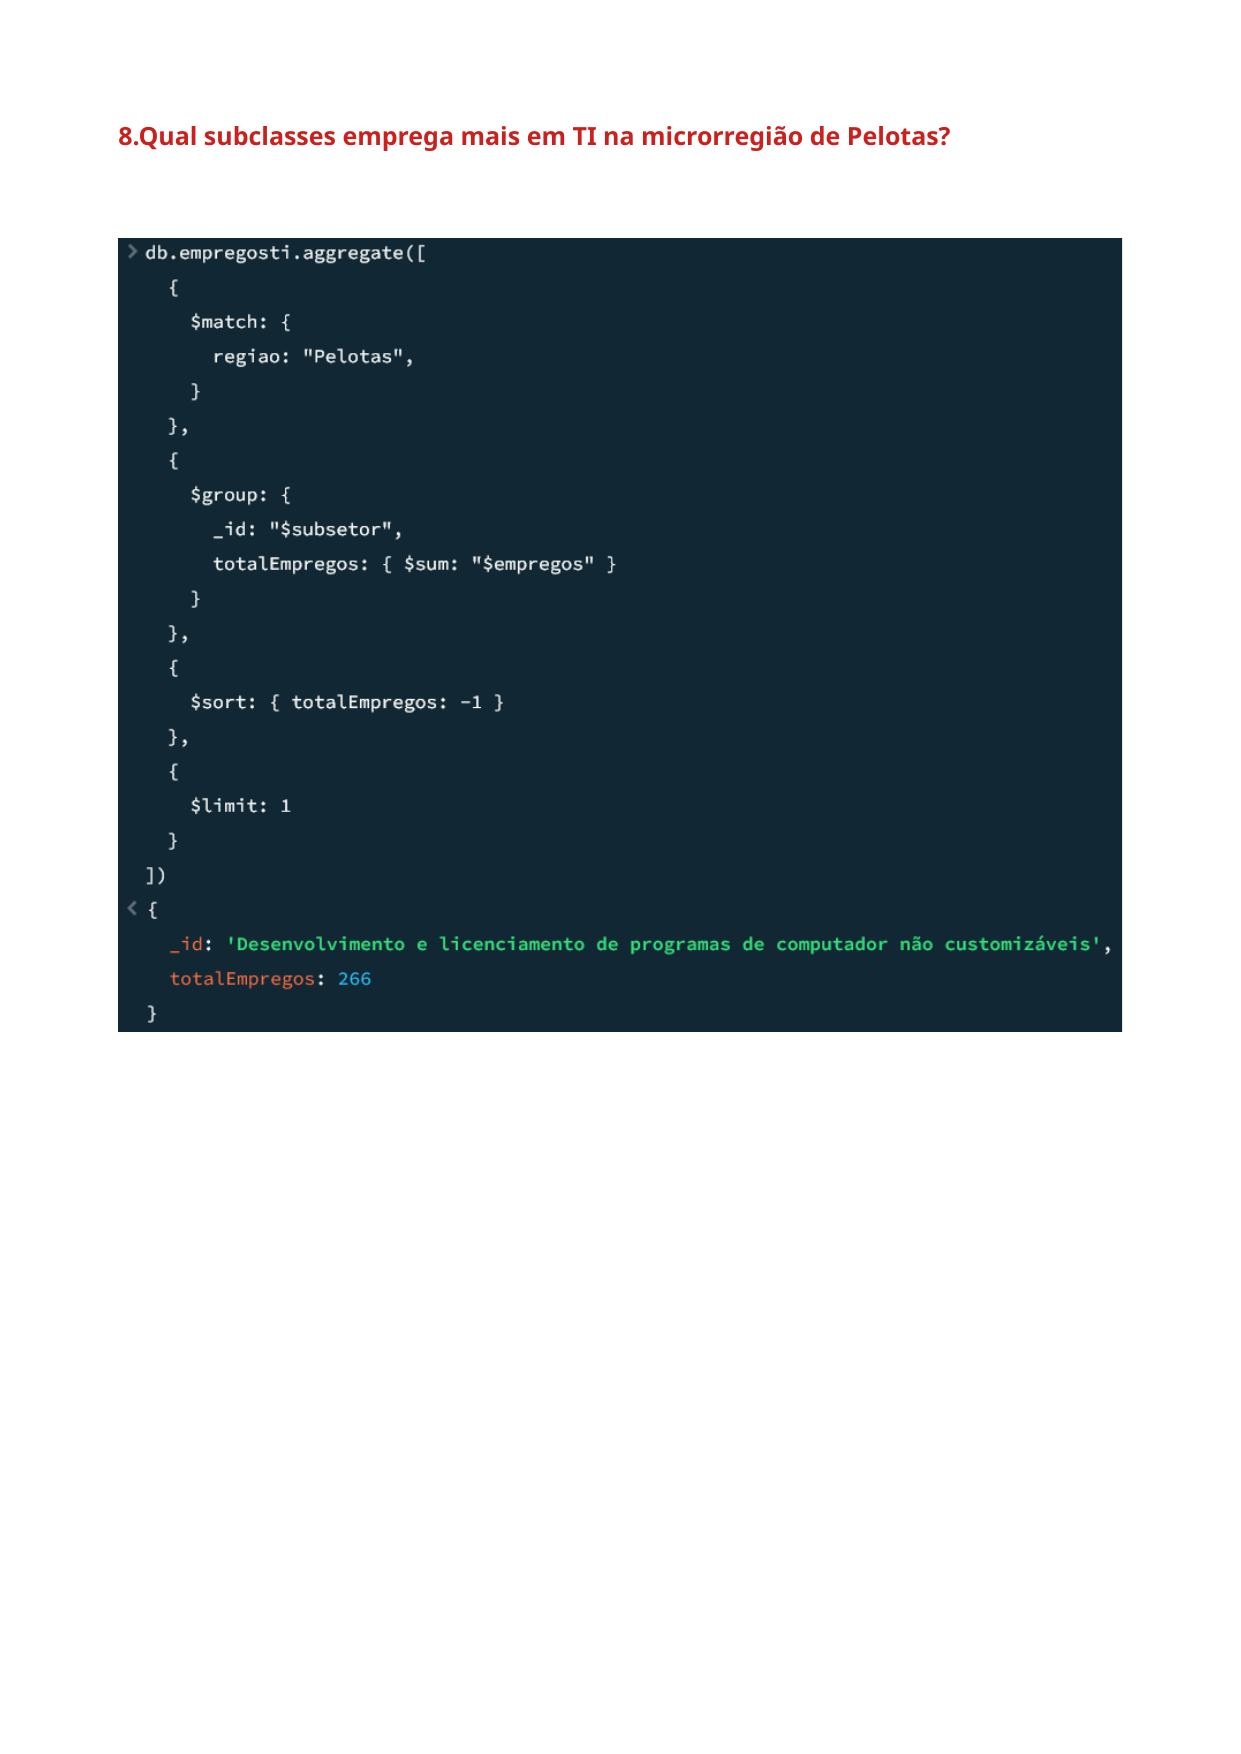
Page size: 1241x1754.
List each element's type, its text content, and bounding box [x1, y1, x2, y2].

text 8.Qual subclasses emprega mais em TI na microrregião de Pelotas? [118, 118, 1122, 152]
picture [118, 238, 1123, 1032]
